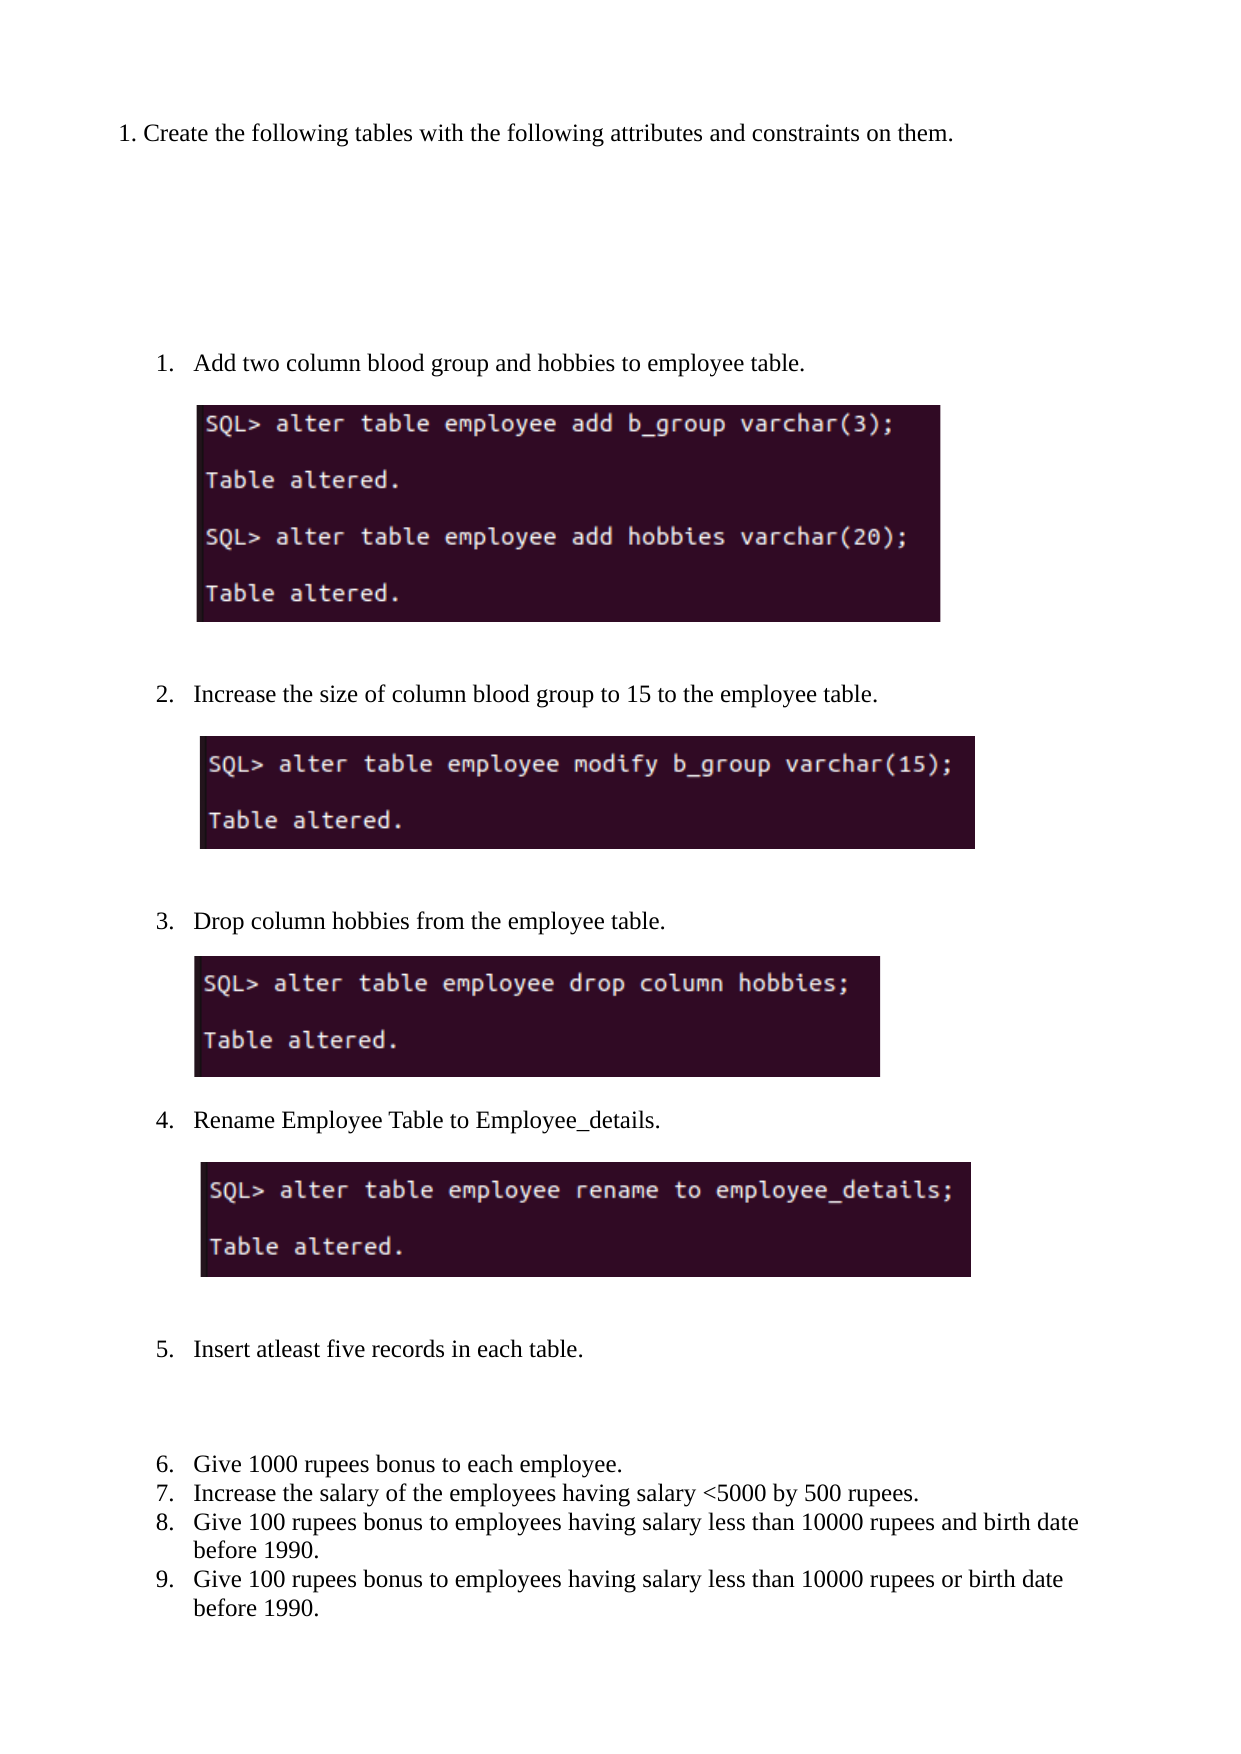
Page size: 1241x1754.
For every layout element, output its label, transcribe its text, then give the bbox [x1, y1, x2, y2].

list Insert atleast five records in each table. [156, 1334, 1122, 1363]
list Give 1000 rupees bonus to each employee. [156, 1449, 1122, 1478]
list before 1990. [156, 1535, 1122, 1564]
picture [194, 956, 881, 1077]
list Drop column hobbies from the employee table. [156, 906, 1122, 935]
list Add two column blood group and hobbies to employee table. [156, 348, 1122, 377]
picture [196, 405, 941, 622]
picture [200, 1162, 971, 1277]
list Increase the salary of the employees having salary <5000 by 500 rupees. [156, 1478, 1122, 1507]
picture [199, 736, 975, 849]
list Give 100 rupees bonus to employees having salary less than 10000 rupees or birth date [156, 1564, 1122, 1593]
text 1. Create the following tables with the following attributes and constraints on them. [118, 118, 1122, 147]
list Increase the size of column blood group to 15 to the employee table. [156, 679, 1122, 707]
list before 1990. [156, 1593, 1122, 1622]
list Give 100 rupees bonus to employees having salary less than 10000 rupees and birth date [156, 1507, 1122, 1535]
list Rename Employee Table to Employee_details. [156, 1105, 1122, 1134]
